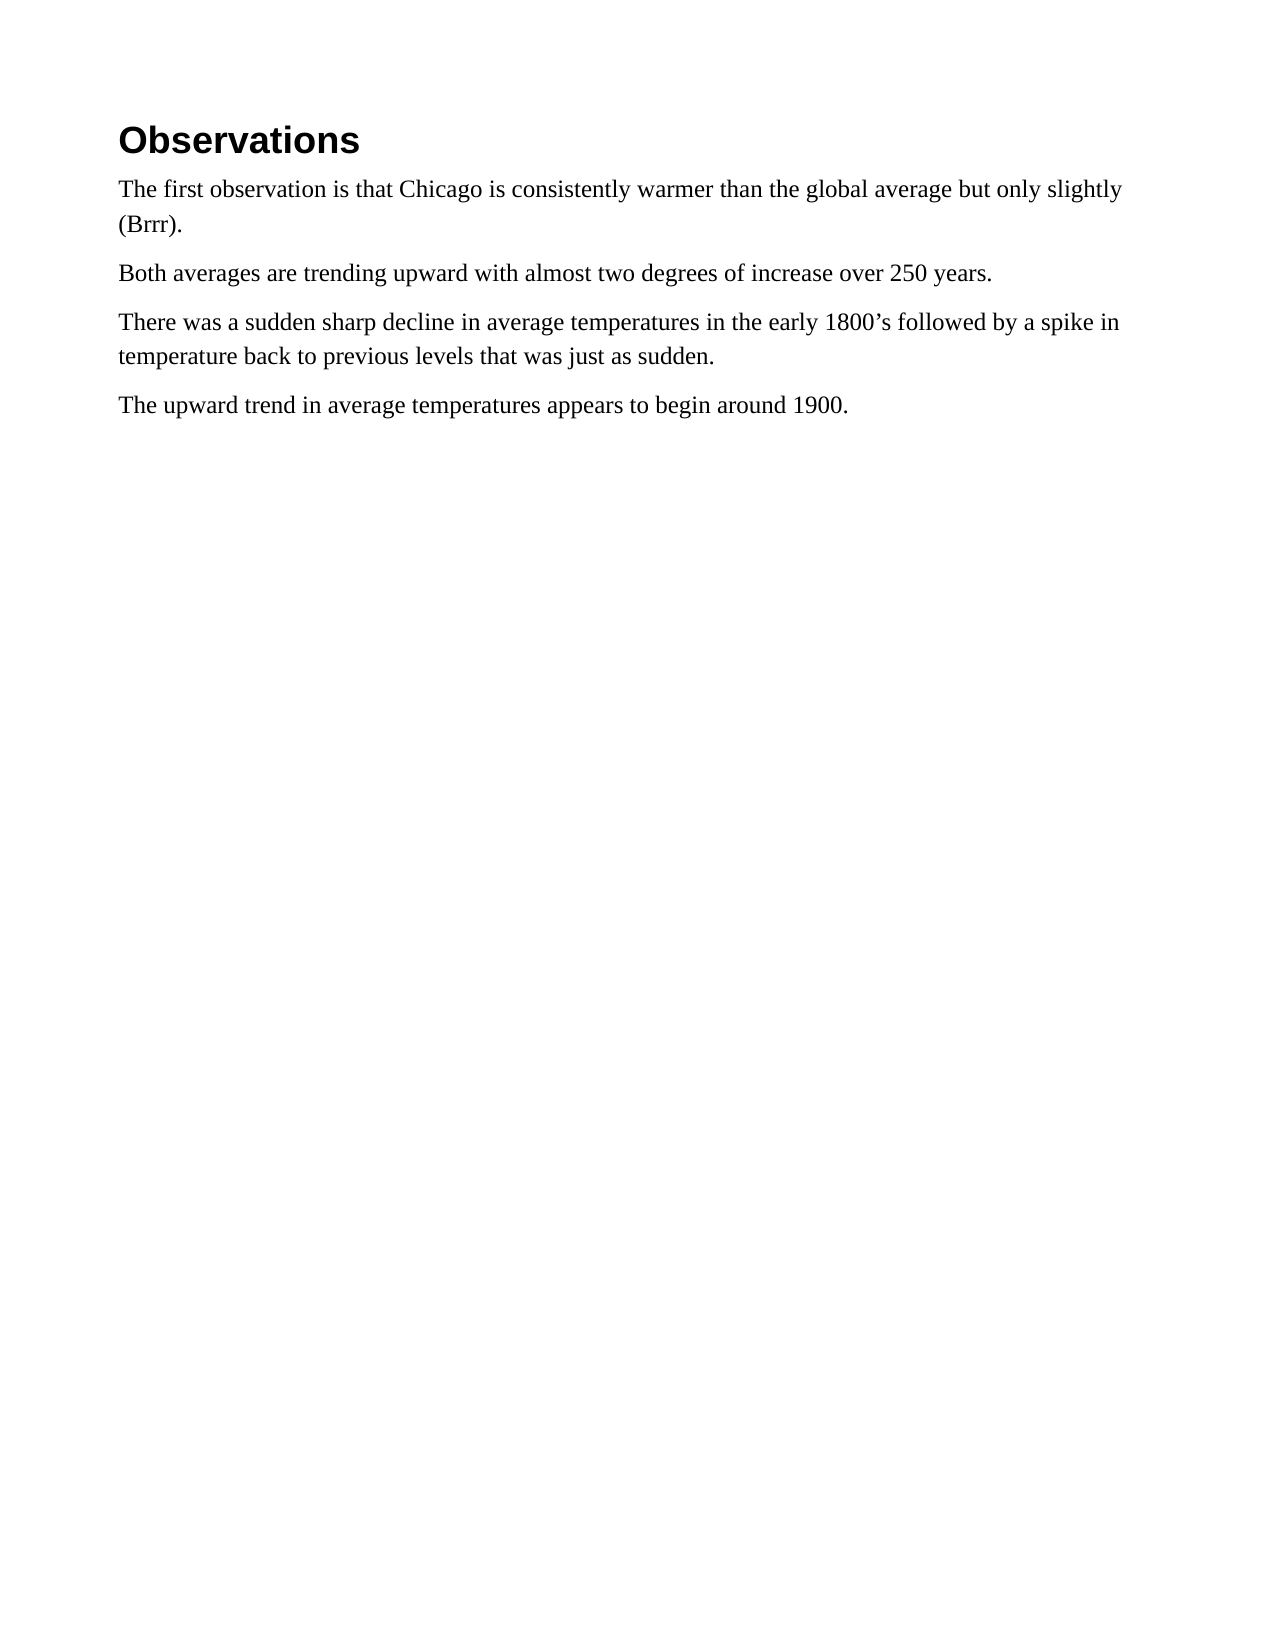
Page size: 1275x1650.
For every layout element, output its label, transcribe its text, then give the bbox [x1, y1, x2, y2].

text The upward trend in average temperatures appears to begin around 1900. [118, 390, 1157, 419]
text The first observation is that Chicago is consistently warmer than the global average but only slightly (Brrr). [118, 174, 1157, 237]
text Both averages are trending upward with almost two degrees of increase over 250 years. [118, 258, 1157, 287]
subtitle Observations [118, 118, 1157, 162]
text There was a sudden sharp decline in average temperatures in the early 1800’s followed by a spike in temperature back to previous levels that was just as sudden. [118, 307, 1157, 370]
